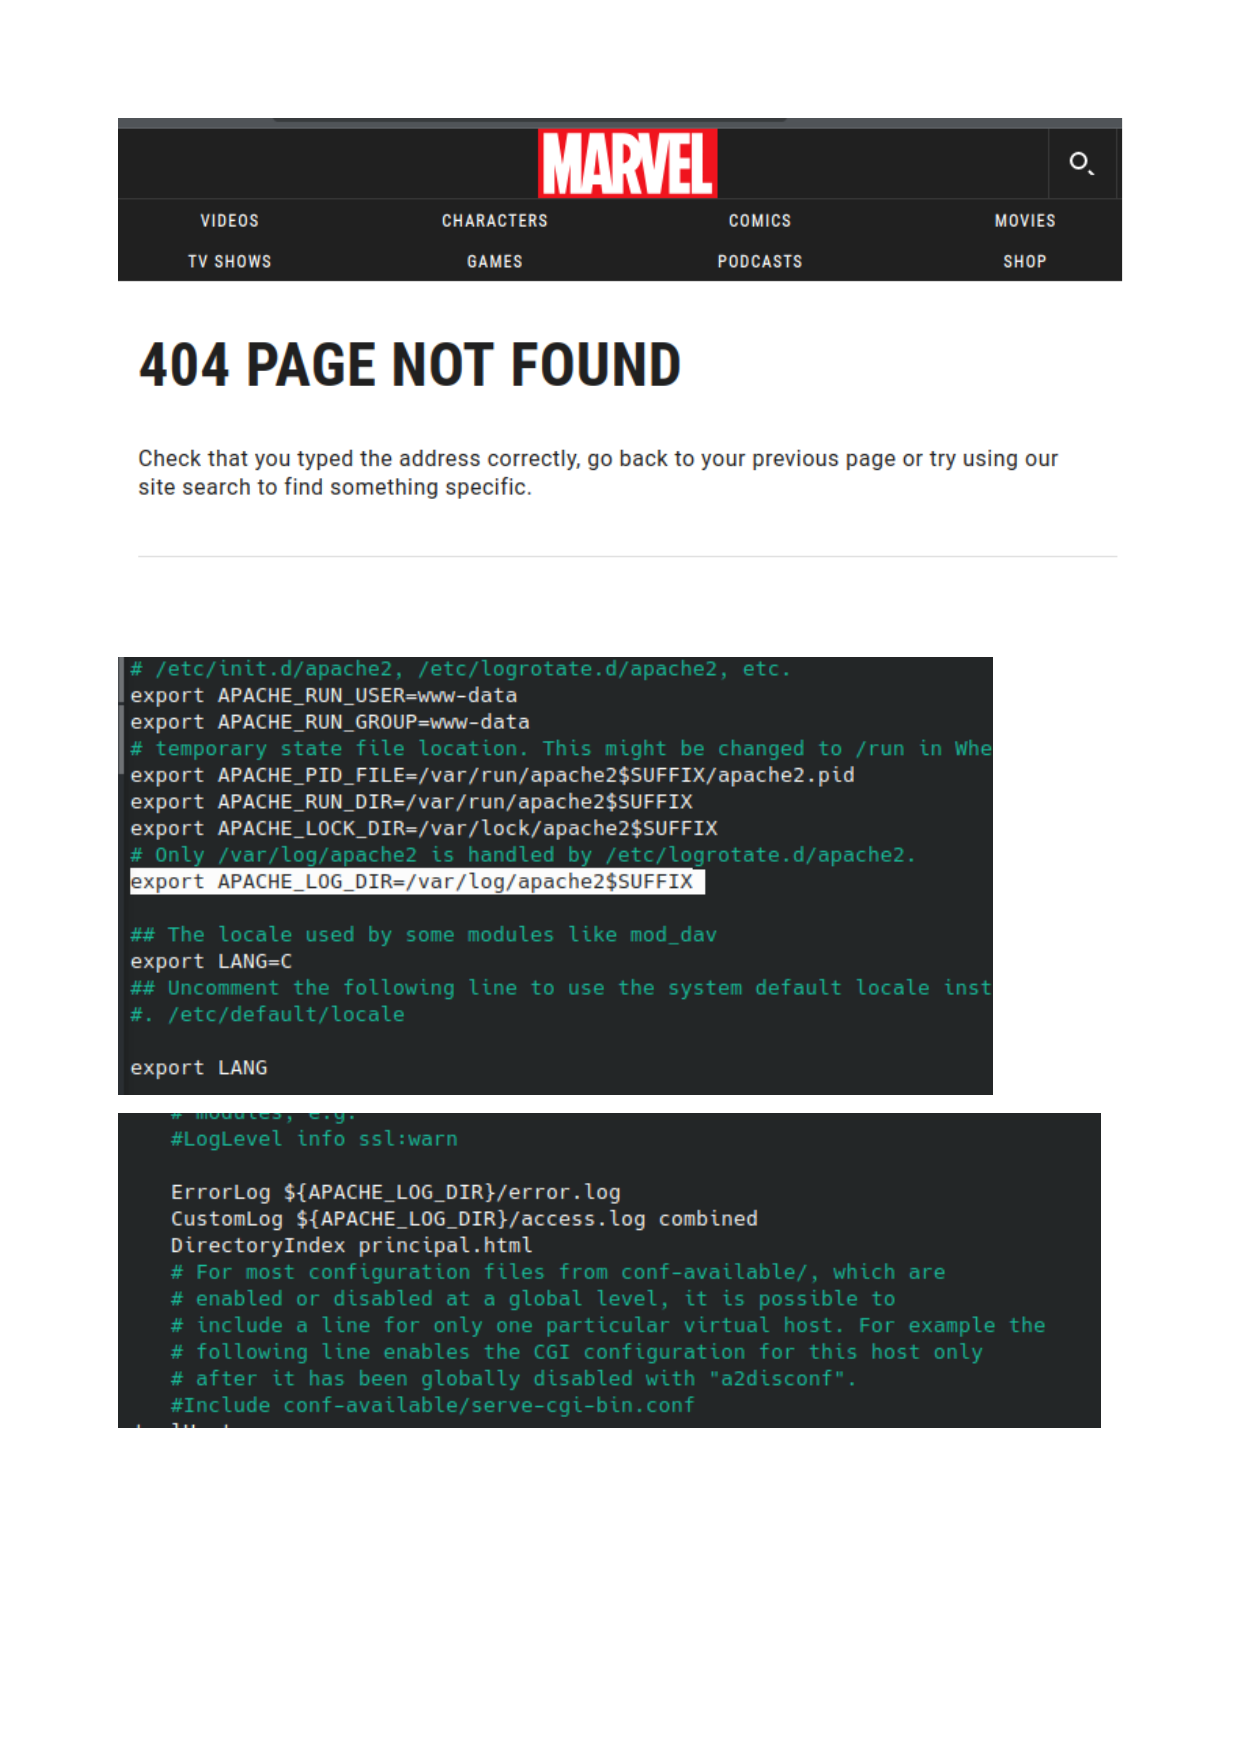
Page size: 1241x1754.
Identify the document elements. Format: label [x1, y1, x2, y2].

picture [118, 118, 1123, 639]
picture [118, 1113, 1101, 1428]
picture [118, 657, 993, 1095]
